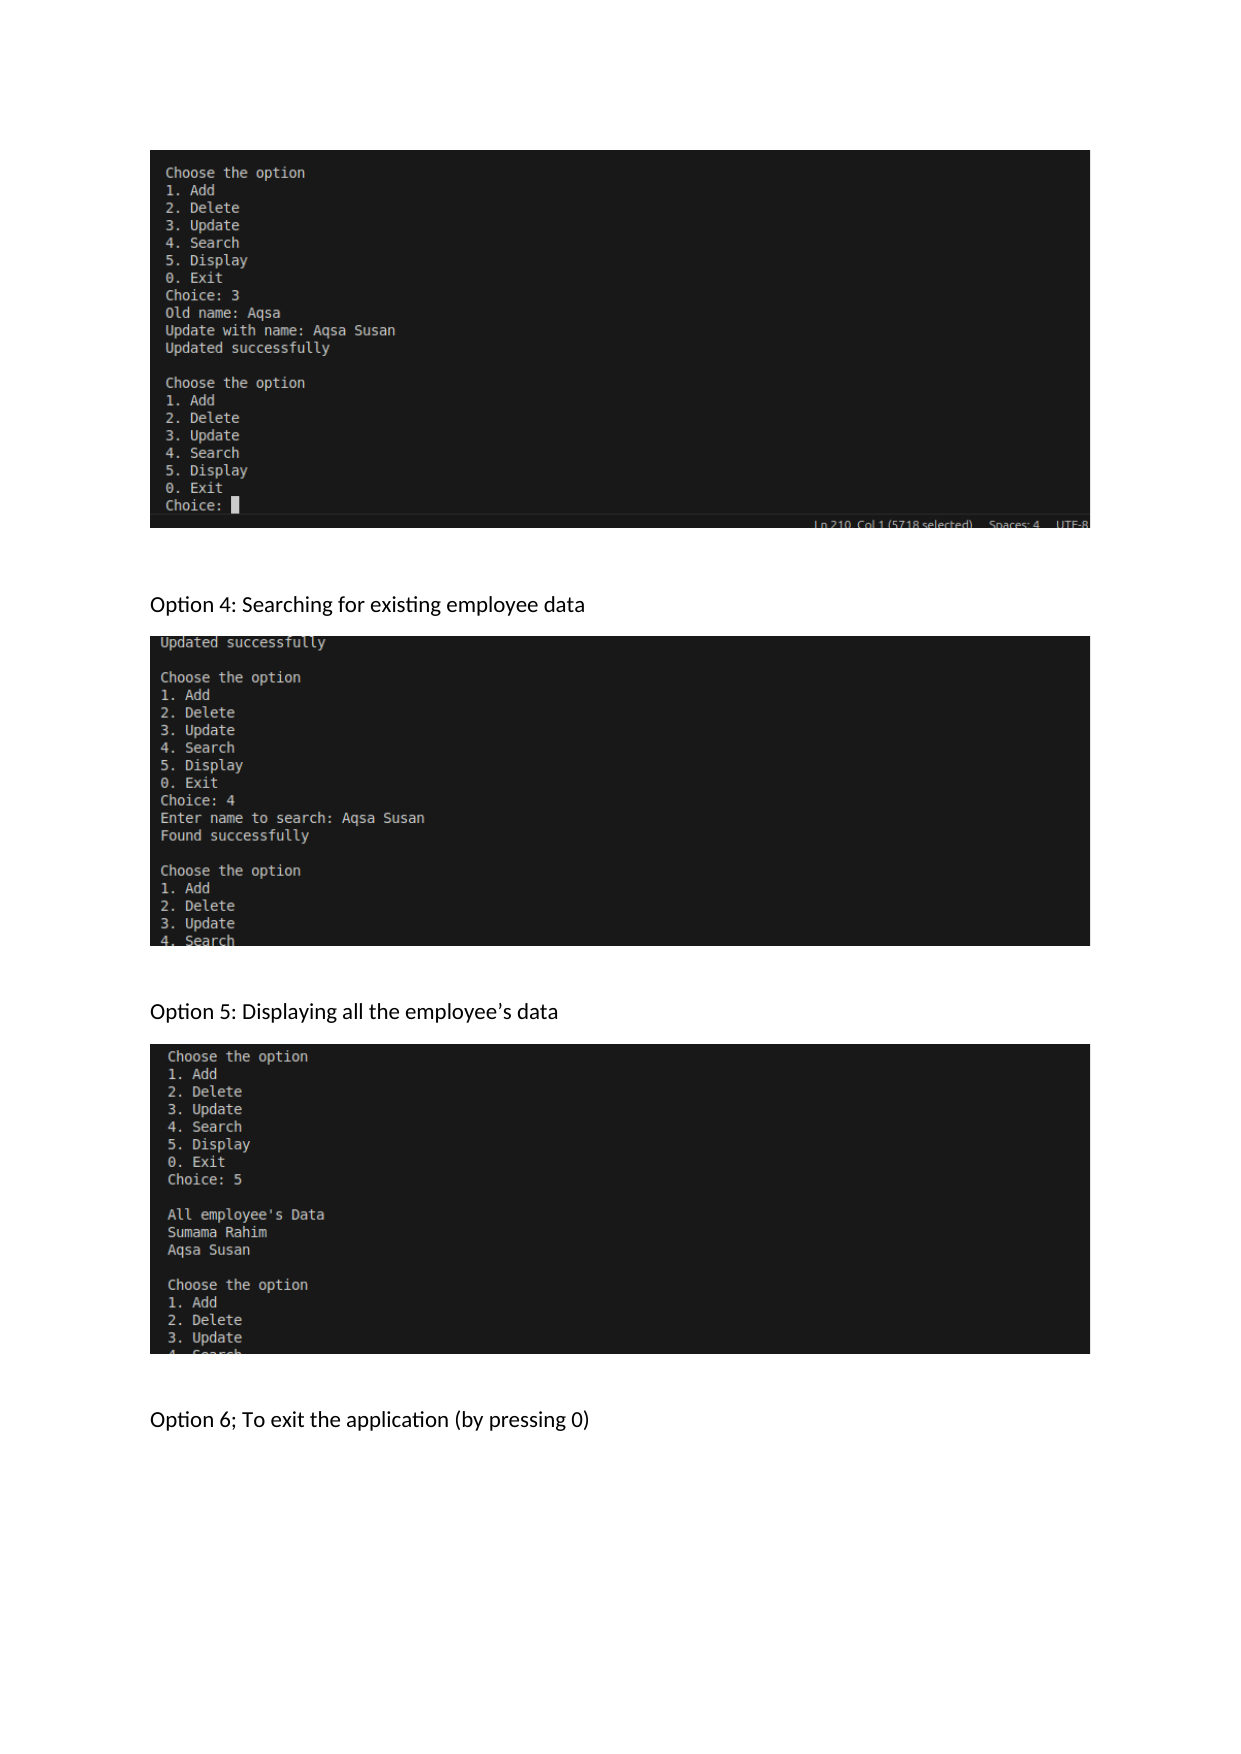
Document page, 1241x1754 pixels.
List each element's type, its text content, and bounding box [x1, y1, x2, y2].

text Option 4: Searching for existing employee data [150, 528, 1090, 618]
picture [150, 636, 1091, 946]
picture [150, 1044, 1091, 1354]
text Option 5: Displaying all the employee’s data [150, 946, 1090, 1025]
picture [150, 150, 1091, 528]
text Option 6; To exit the application (by pressing 0) [150, 1354, 1090, 1433]
